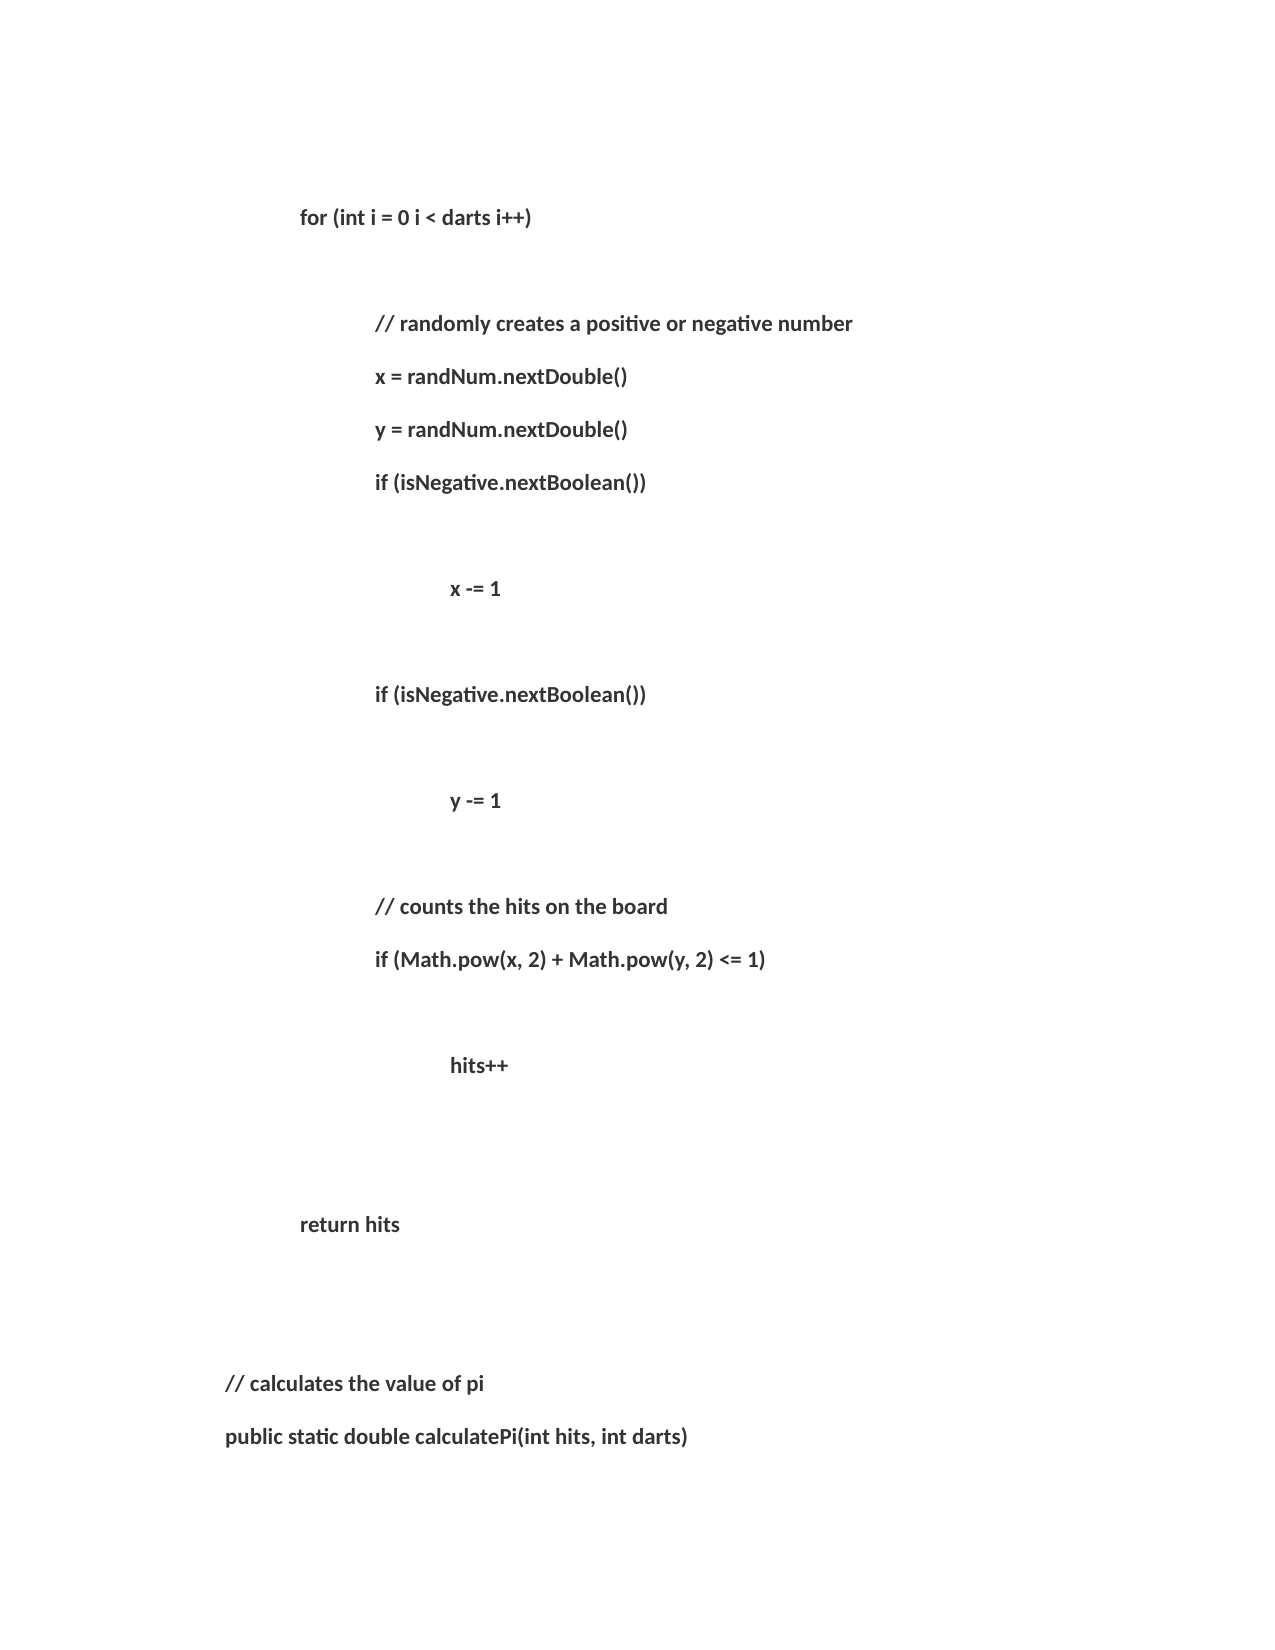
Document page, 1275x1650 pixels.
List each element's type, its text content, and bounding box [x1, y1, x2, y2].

text if (isNegative.nextBoolean()) [150, 680, 1125, 708]
text x -= 1 [150, 574, 1125, 602]
text y -= 1 [150, 786, 1125, 814]
text public static double calculatePi(int hits, int darts) [150, 1422, 1125, 1451]
text if (isNegative.nextBoolean()) [150, 468, 1125, 496]
text if (Math.pow(x, 2) + Math.pow(y, 2) <= 1) [150, 945, 1125, 973]
text hits++ [150, 1051, 1125, 1079]
text // counts the hits on the board [150, 892, 1125, 920]
text // calculates the value of pi [150, 1369, 1125, 1397]
text x = randNum.nextDouble() [150, 362, 1125, 390]
text return hits [150, 1210, 1125, 1238]
text // randomly creates a positive or negative number [150, 309, 1125, 337]
text y = randNum.nextDouble() [150, 415, 1125, 443]
text for (int i = 0 i < darts i++) [150, 203, 1125, 231]
